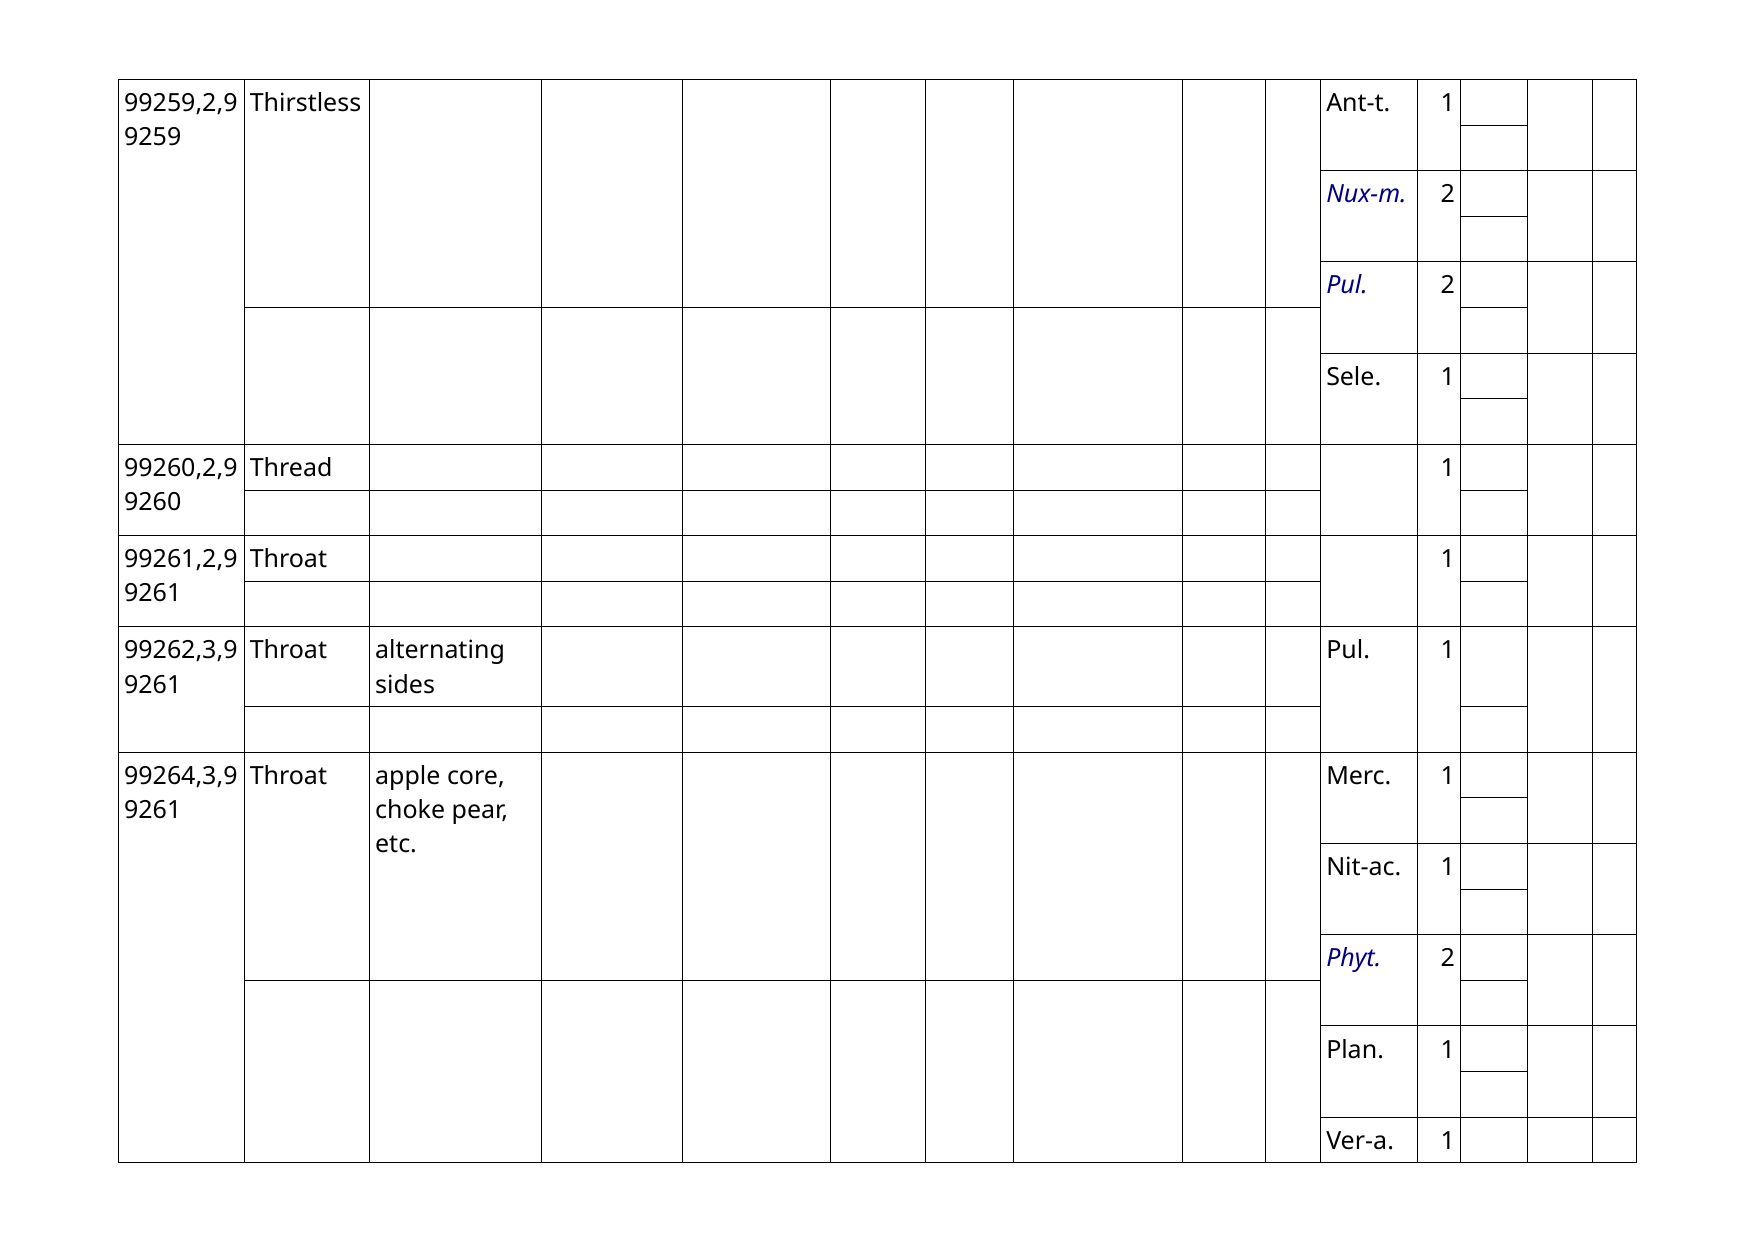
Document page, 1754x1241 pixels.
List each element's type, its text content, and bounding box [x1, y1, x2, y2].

table_cell [1593, 1118, 1636, 1162]
table_cell [1014, 491, 1182, 535]
table_cell [1183, 582, 1265, 626]
table_cell [1183, 981, 1265, 1162]
table_cell [926, 80, 1013, 307]
table_cell [1183, 627, 1265, 706]
table_cell [542, 536, 682, 581]
table_cell [1266, 582, 1320, 626]
table_cell [1593, 753, 1636, 843]
table_cell [1593, 627, 1636, 752]
table_cell [370, 707, 541, 752]
table_cell [926, 491, 1013, 535]
table_cell [1014, 627, 1182, 706]
table_cell Nux-m. [1321, 171, 1417, 261]
table_cell [1461, 80, 1527, 124]
table_cell [683, 80, 830, 307]
table_cell [1266, 308, 1320, 444]
table_cell Nit-ac. [1321, 844, 1417, 934]
table_cell [1461, 981, 1527, 1025]
table_cell [926, 308, 1013, 444]
table_cell [1461, 354, 1527, 398]
table_cell [1014, 536, 1182, 581]
table_cell [1461, 627, 1527, 706]
table_cell [245, 981, 369, 1162]
table_cell [1183, 491, 1265, 535]
table_cell [542, 753, 682, 980]
table_cell [1461, 445, 1527, 489]
table_cell [370, 981, 541, 1162]
table_cell [831, 707, 925, 752]
table_cell [542, 627, 682, 706]
table_cell 1 [1418, 80, 1460, 170]
table_cell [1461, 262, 1527, 307]
table_cell [683, 582, 830, 626]
table_cell 1 [1418, 1118, 1460, 1162]
table_cell [370, 445, 541, 489]
table_cell [1266, 536, 1320, 581]
table_cell Phyt. [1321, 935, 1417, 1025]
table_cell [683, 753, 830, 980]
table_cell [1014, 445, 1182, 489]
table_cell 1 [1418, 1026, 1460, 1117]
table_cell [1461, 171, 1527, 216]
table_cell [1461, 1026, 1527, 1071]
table_cell [926, 707, 1013, 752]
table_cell Plan. [1321, 1026, 1417, 1117]
table_cell [1014, 80, 1182, 307]
table_cell [370, 80, 541, 307]
table_cell [542, 80, 682, 307]
table_cell [1014, 308, 1182, 444]
table_cell [1461, 1072, 1527, 1117]
table_cell [1593, 536, 1636, 626]
table_cell [1014, 582, 1182, 626]
table_cell [1183, 536, 1265, 581]
table_cell [1593, 354, 1636, 444]
table_cell [1528, 262, 1592, 353]
table_cell [1183, 80, 1265, 307]
table_cell [1266, 707, 1320, 752]
table_cell [1014, 707, 1182, 752]
table_cell [1528, 354, 1592, 444]
table_cell [831, 753, 925, 980]
table_cell 99260,2,99260 [119, 445, 244, 535]
table_cell [1461, 935, 1527, 980]
table_cell [1528, 935, 1592, 1025]
table_cell [1528, 627, 1592, 752]
table_cell [1461, 1118, 1527, 1162]
table_cell [683, 707, 830, 752]
table_cell [1593, 171, 1636, 261]
table_cell [1593, 80, 1636, 170]
table_cell 99259,2,99259 [119, 80, 244, 444]
table_cell [831, 445, 925, 489]
table_cell [1461, 890, 1527, 934]
table_cell Thirstless [245, 80, 369, 307]
table_cell [370, 582, 541, 626]
table_cell [245, 491, 369, 535]
table_cell [1528, 171, 1592, 261]
table_cell 2 [1418, 262, 1460, 353]
table_cell [926, 981, 1013, 1162]
table_cell [542, 445, 682, 489]
table_cell 99261,2,99261 [119, 536, 244, 626]
table_cell 1 [1418, 753, 1460, 843]
table_cell [542, 491, 682, 535]
table_cell [1321, 536, 1417, 626]
table_cell [370, 536, 541, 581]
table_cell [926, 536, 1013, 581]
table_cell [1266, 753, 1320, 980]
table_cell [1266, 627, 1320, 706]
table_cell [1593, 445, 1636, 535]
table_cell [542, 707, 682, 752]
table_cell [1014, 753, 1182, 980]
table_cell [1266, 80, 1320, 307]
table_cell [1593, 935, 1636, 1025]
table_cell [831, 981, 925, 1162]
table_cell [1461, 798, 1527, 843]
table_cell [1528, 844, 1592, 934]
table_cell alternating sides [370, 627, 541, 706]
table_cell [1461, 707, 1527, 752]
table_cell 1 [1418, 536, 1460, 626]
table_cell [1461, 753, 1527, 797]
table_cell [1183, 753, 1265, 980]
table_cell [1528, 753, 1592, 843]
table_cell [1593, 1026, 1636, 1117]
table_cell [1183, 707, 1265, 752]
table_cell 99262,3,99261 [119, 627, 244, 752]
table_cell [683, 491, 830, 535]
table_cell [245, 707, 369, 752]
table_cell [683, 981, 830, 1162]
table_cell [370, 491, 541, 535]
table_cell Throat [245, 536, 369, 581]
table_cell apple core, choke pear, etc. [370, 753, 541, 980]
table_cell [1461, 399, 1527, 444]
table_cell [370, 308, 541, 444]
table_cell [1183, 445, 1265, 489]
table_cell 99264,3,99261 [119, 753, 244, 1162]
table_cell Merc. [1321, 753, 1417, 843]
table_cell Throat [245, 753, 369, 980]
table_cell [683, 536, 830, 581]
table_cell [1461, 582, 1527, 626]
table_cell [542, 582, 682, 626]
table_cell [1461, 491, 1527, 535]
table_cell [1321, 445, 1417, 535]
table_cell Ver-a. [1321, 1118, 1417, 1162]
table_cell [1528, 445, 1592, 535]
table_cell [831, 491, 925, 535]
table_cell 2 [1418, 935, 1460, 1025]
table_cell Throat [245, 627, 369, 706]
table_cell [1528, 1026, 1592, 1117]
table_cell [245, 308, 369, 444]
table_cell 1 [1418, 445, 1460, 535]
table_cell Ant-t. [1321, 80, 1417, 170]
table_cell 1 [1418, 627, 1460, 752]
table_cell [1461, 536, 1527, 581]
table_cell [926, 753, 1013, 980]
table_cell [683, 627, 830, 706]
table_cell [683, 445, 830, 489]
table_cell 1 [1418, 844, 1460, 934]
table_cell [1528, 80, 1592, 170]
table_cell [683, 308, 830, 444]
table_cell [926, 445, 1013, 489]
table_cell [1266, 491, 1320, 535]
table_cell [1593, 262, 1636, 353]
table_cell [831, 536, 925, 581]
table_cell Sele. [1321, 354, 1417, 444]
table_cell [926, 627, 1013, 706]
table_cell [1528, 536, 1592, 626]
table_cell [1183, 308, 1265, 444]
table_cell [831, 308, 925, 444]
table_cell [1593, 844, 1636, 934]
table_cell [245, 582, 369, 626]
table_cell [1266, 981, 1320, 1162]
table_cell [831, 582, 925, 626]
table_cell [1266, 445, 1320, 489]
table_cell [926, 582, 1013, 626]
table_cell [542, 308, 682, 444]
table_cell 1 [1418, 354, 1460, 444]
table_cell [1461, 126, 1527, 170]
table_cell Thread [245, 445, 369, 489]
table_cell Pul. [1321, 262, 1417, 353]
table_cell [1461, 308, 1527, 353]
table_cell [1461, 217, 1527, 261]
table_cell 2 [1418, 171, 1460, 261]
table_cell [542, 981, 682, 1162]
table_cell [831, 80, 925, 307]
table_cell [831, 627, 925, 706]
table_cell [1461, 844, 1527, 888]
table_cell [1528, 1118, 1592, 1162]
table_cell [1014, 981, 1182, 1162]
table_cell Pul. [1321, 627, 1417, 752]
